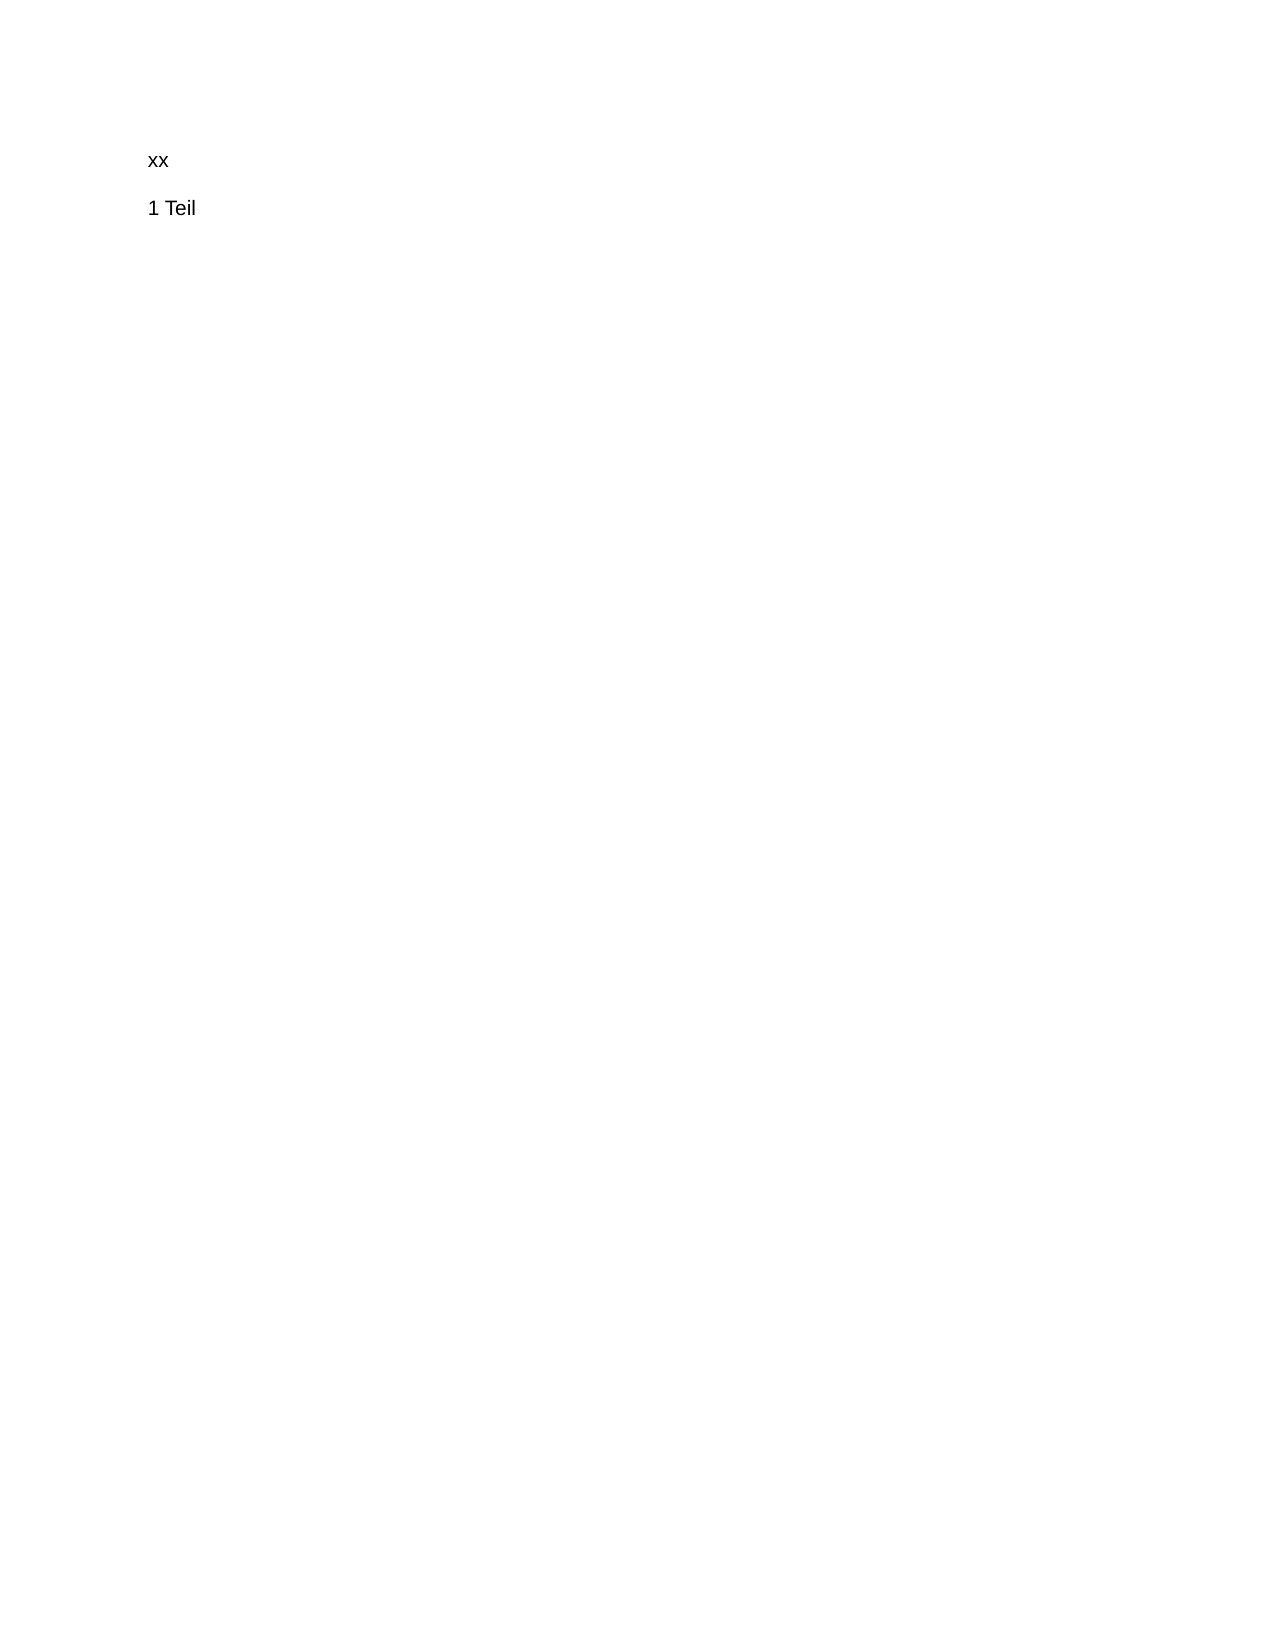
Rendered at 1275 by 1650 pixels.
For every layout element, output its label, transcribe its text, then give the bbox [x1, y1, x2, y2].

text xx [148, 148, 1127, 172]
text 1 Teil [148, 196, 1127, 219]
